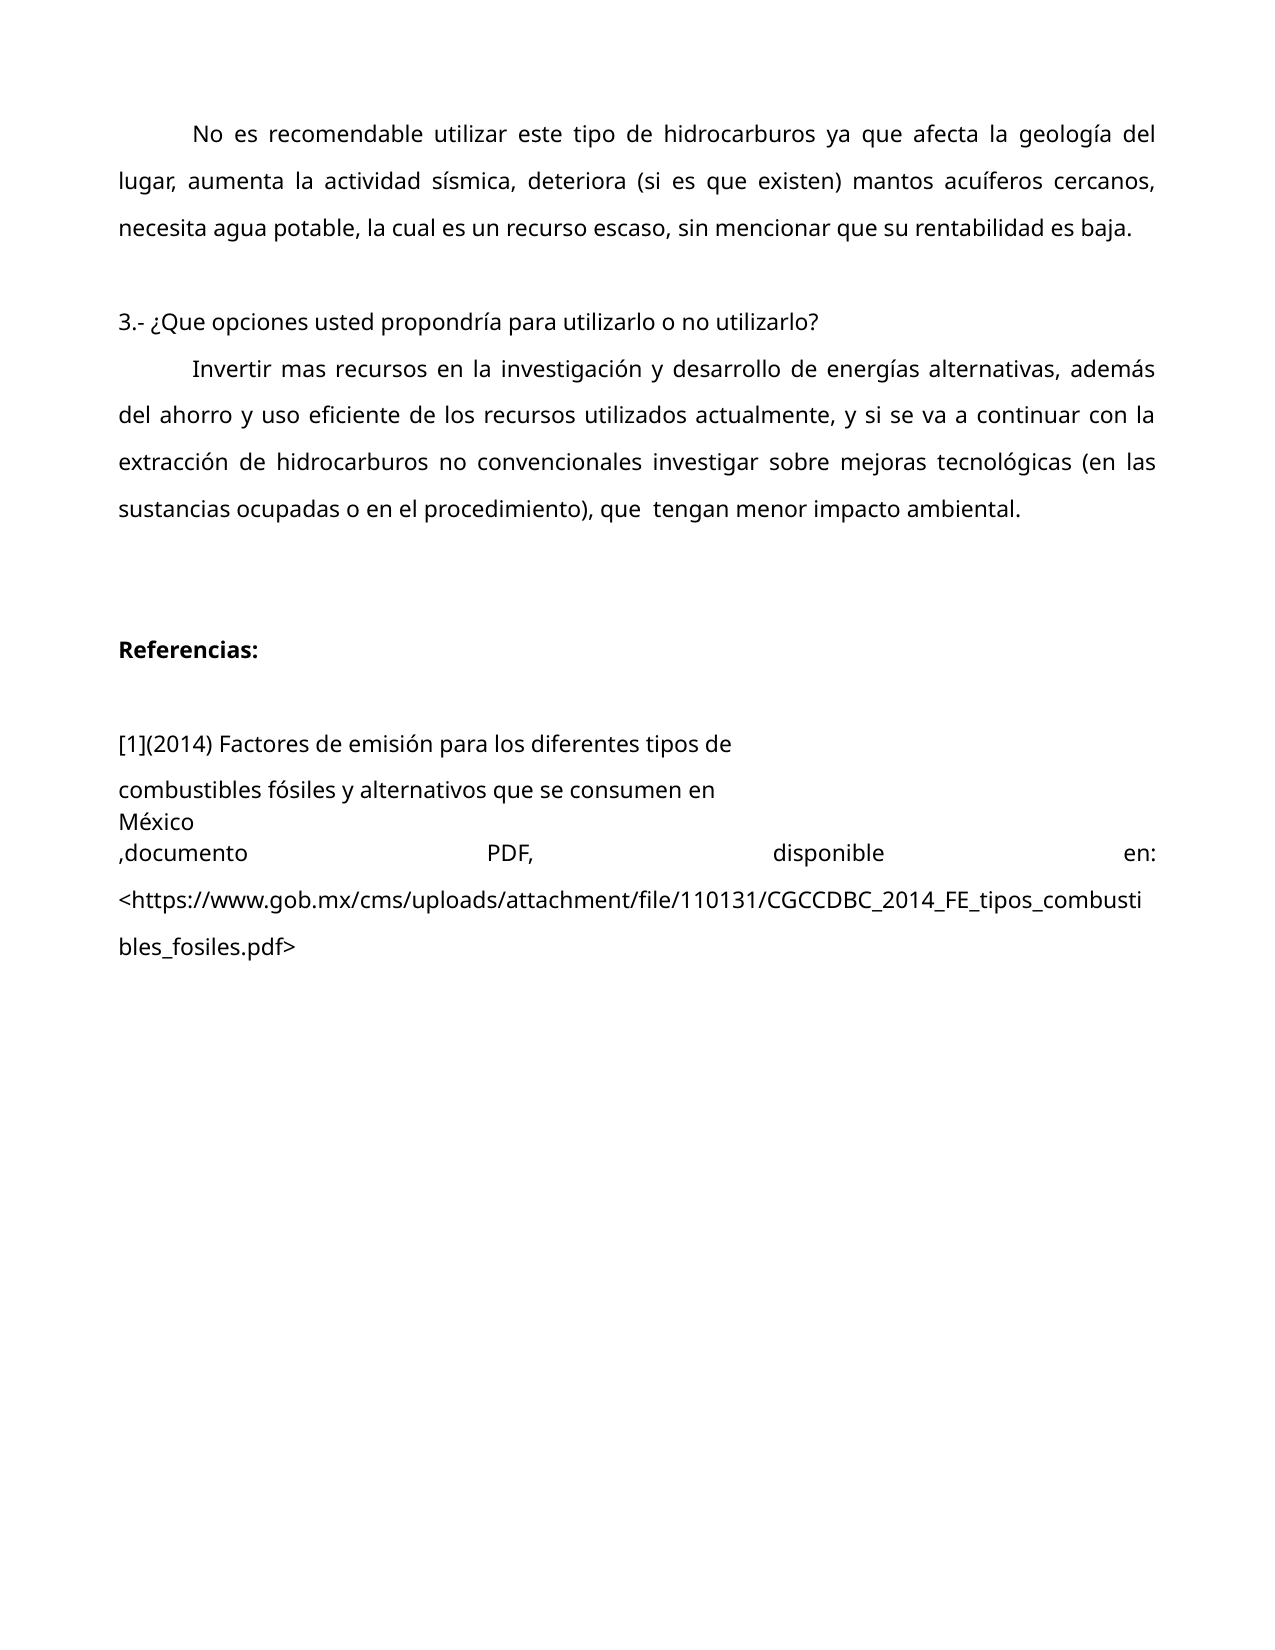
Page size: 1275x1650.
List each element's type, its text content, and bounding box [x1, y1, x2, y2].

text México [118, 806, 1157, 837]
text Invertir mas recursos en la investigación y desarrollo de energías alternativas, además del ahorro y uso eficiente de los recursos utilizados actualmente, y si se va a continuar con la extracción de hidrocarburos no convencionales investigar sobre mejoras tecnológicas (en las sustancias ocupadas o en el procedimiento), que tengan menor impacto ambiental. [118, 352, 1157, 524]
text combustibles fósiles y alternativos que se consumen en [118, 774, 1157, 806]
text ,documento PDF, disponible en: <https://www.gob.mx/cms/uploads/attachment/file/110131/CGCCDBC_2014_FE_tipos_combustibles_fosiles.pdf> [118, 837, 1157, 962]
text 3.- ¿Que opciones usted propondría para utilizarlo o no utilizarlo? [118, 306, 1157, 337]
text Referencias: [118, 634, 1157, 665]
text No es recomendable utilizar este tipo de hidrocarburos ya que afecta la geología del lugar, aumenta la actividad sísmica, deteriora (si es que existen) mantos acuíferos cercanos, necesita agua potable, la cual es un recurso escaso, sin mencionar que su rentabilidad es baja. [118, 118, 1157, 243]
text [1](2014) Factores de emisión para los diferentes tipos de [118, 727, 1157, 759]
